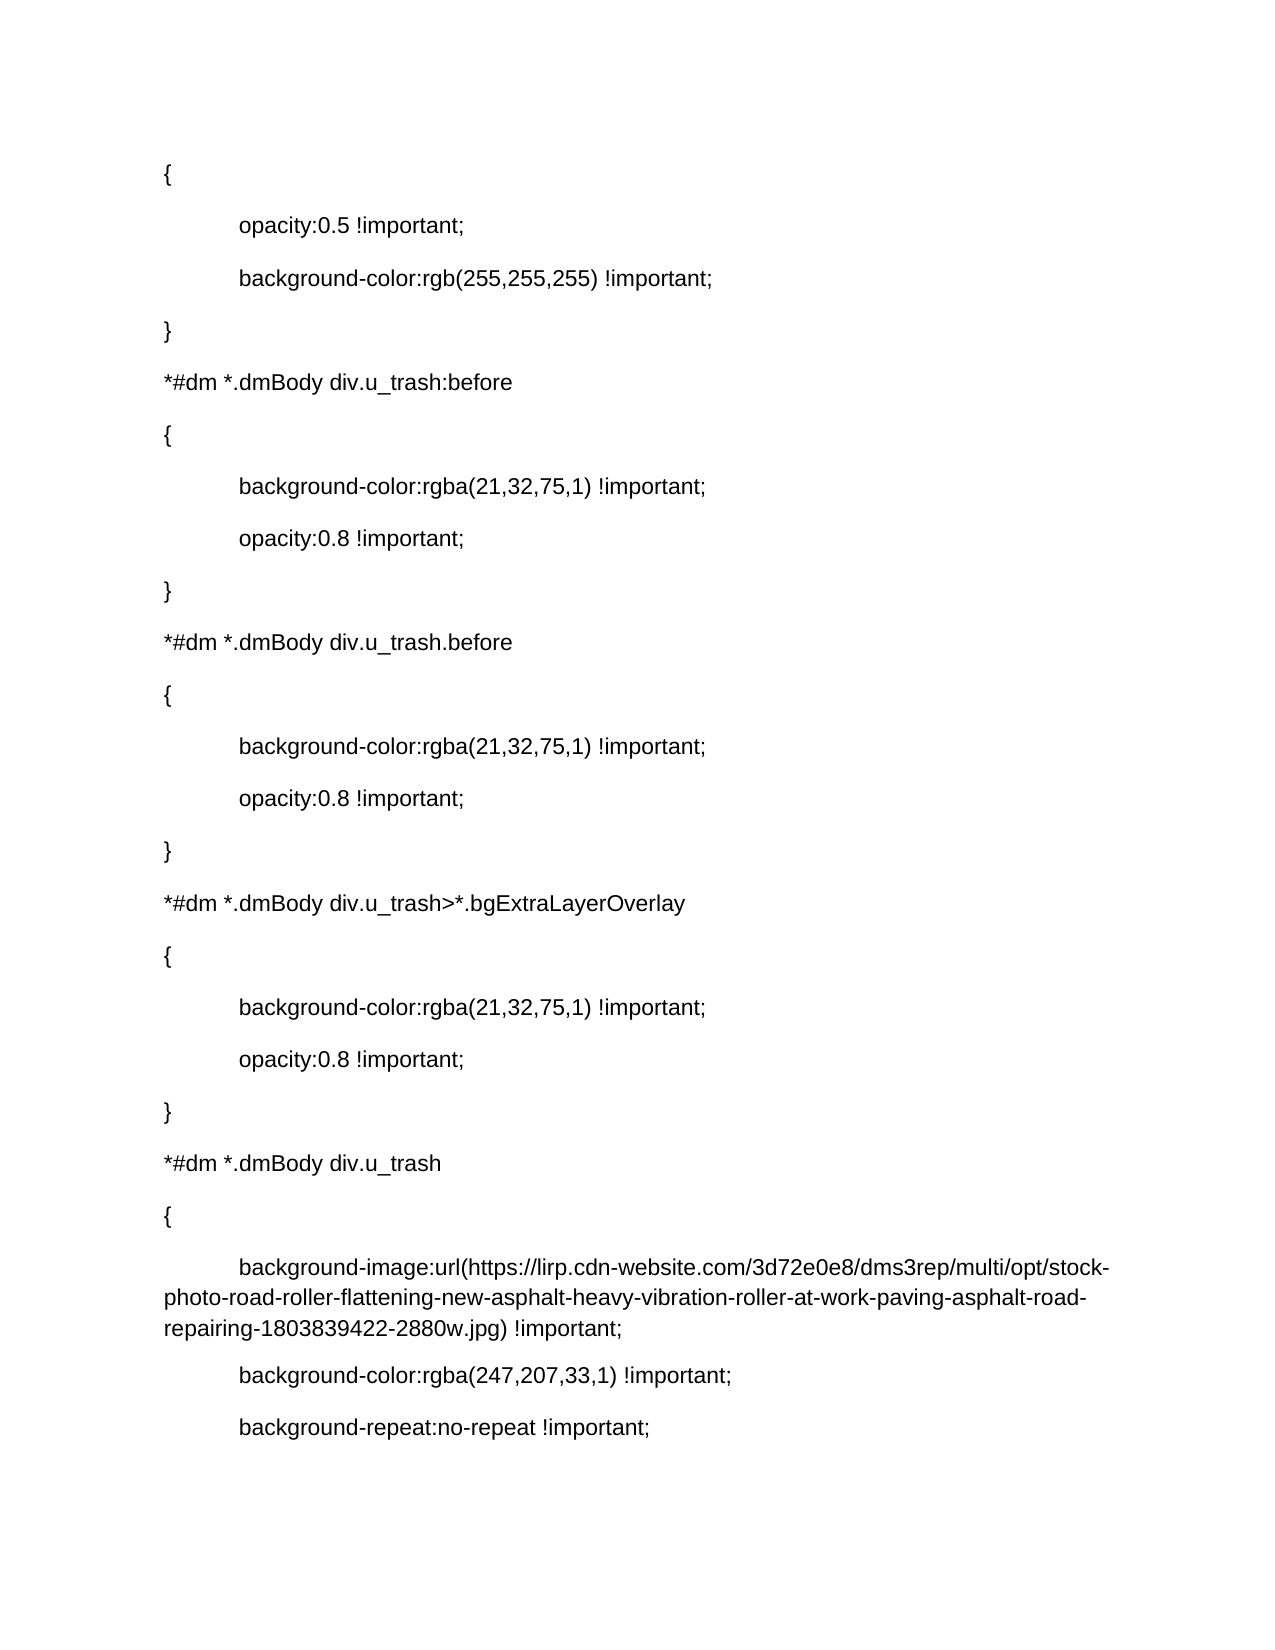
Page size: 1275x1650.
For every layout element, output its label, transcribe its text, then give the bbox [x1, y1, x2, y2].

table_cell background-color:rgb(255,255,255) !important; [153, 254, 1125, 306]
table_cell background-image:url(https://lirp.cdn-website.com/3d72e0e8/dms3rep/multi/opt/stock-photo-road-roller-flattening-new-asphalt-heavy-vibration-roller-at-work-paving-asphalt-road-repairing-1803839422-2880w.jpg) !important; [153, 1244, 1125, 1351]
table_cell { [153, 671, 1125, 723]
table_cell *#dm *.dmBody div.u_trash [153, 1140, 1125, 1192]
table_cell { [153, 1192, 1125, 1244]
table_cell { [153, 931, 1125, 983]
table_cell opacity:0.8 !important; [153, 1035, 1125, 1087]
table_cell opacity:0.5 !important; [153, 202, 1125, 254]
table_cell background-color:rgba(247,207,33,1) !important; [153, 1351, 1125, 1403]
table_cell { [153, 410, 1125, 462]
table_cell *#dm *.dmBody div.u_trash.before [153, 619, 1125, 671]
table_cell } [153, 306, 1125, 358]
table_cell } [153, 827, 1125, 879]
table_cell background-color:rgba(21,32,75,1) !important; [153, 723, 1125, 775]
table_cell background-color:rgba(21,32,75,1) !important; [153, 463, 1125, 514]
table_cell { [153, 150, 1125, 202]
table_cell background-color:rgba(21,32,75,1) !important; [153, 983, 1125, 1035]
table_cell } [153, 567, 1125, 619]
table_cell opacity:0.8 !important; [153, 775, 1125, 827]
table_cell } [153, 1088, 1125, 1139]
table_cell background-repeat:no-repeat !important; [153, 1404, 1125, 1456]
table_cell *#dm *.dmBody div.u_trash:before [153, 358, 1125, 410]
table_cell *#dm *.dmBody div.u_trash>*.bgExtraLayerOverlay [153, 879, 1125, 931]
table_cell opacity:0.8 !important; [153, 515, 1125, 567]
